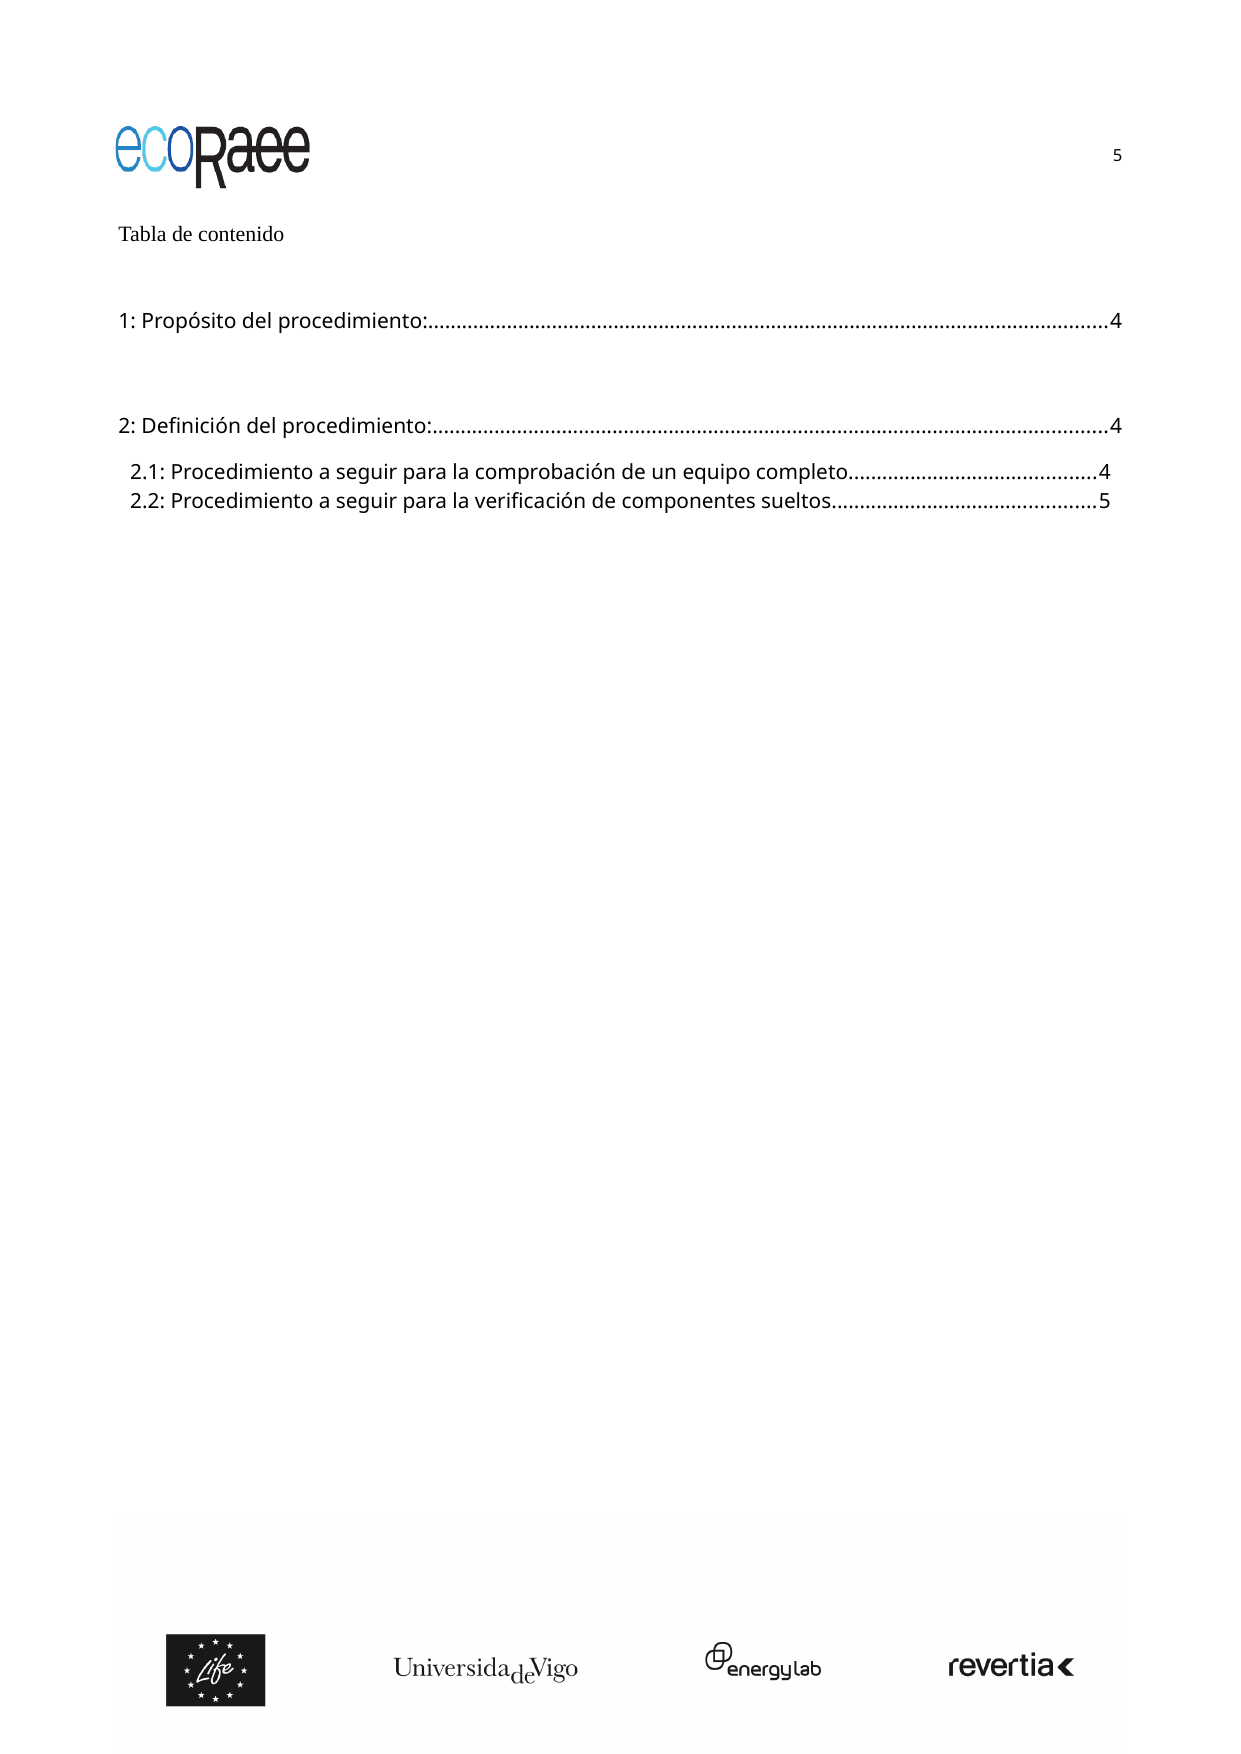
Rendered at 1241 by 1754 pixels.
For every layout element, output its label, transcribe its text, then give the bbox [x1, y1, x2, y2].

text 2.2: Procedimiento a seguir para la verificación de componentes sueltos. 5 [118, 486, 1122, 514]
text 1: Propósito del procedimiento: 4 [118, 306, 1122, 334]
picture [114, 124, 311, 190]
text Tabla de contenido [118, 221, 1122, 247]
text 2.1: Procedimiento a seguir para la comprobación de un equipo completo. 4 [118, 457, 1122, 486]
picture [118, 1514, 1123, 1754]
text 2: Definición del procedimiento: 4 [118, 411, 1122, 440]
